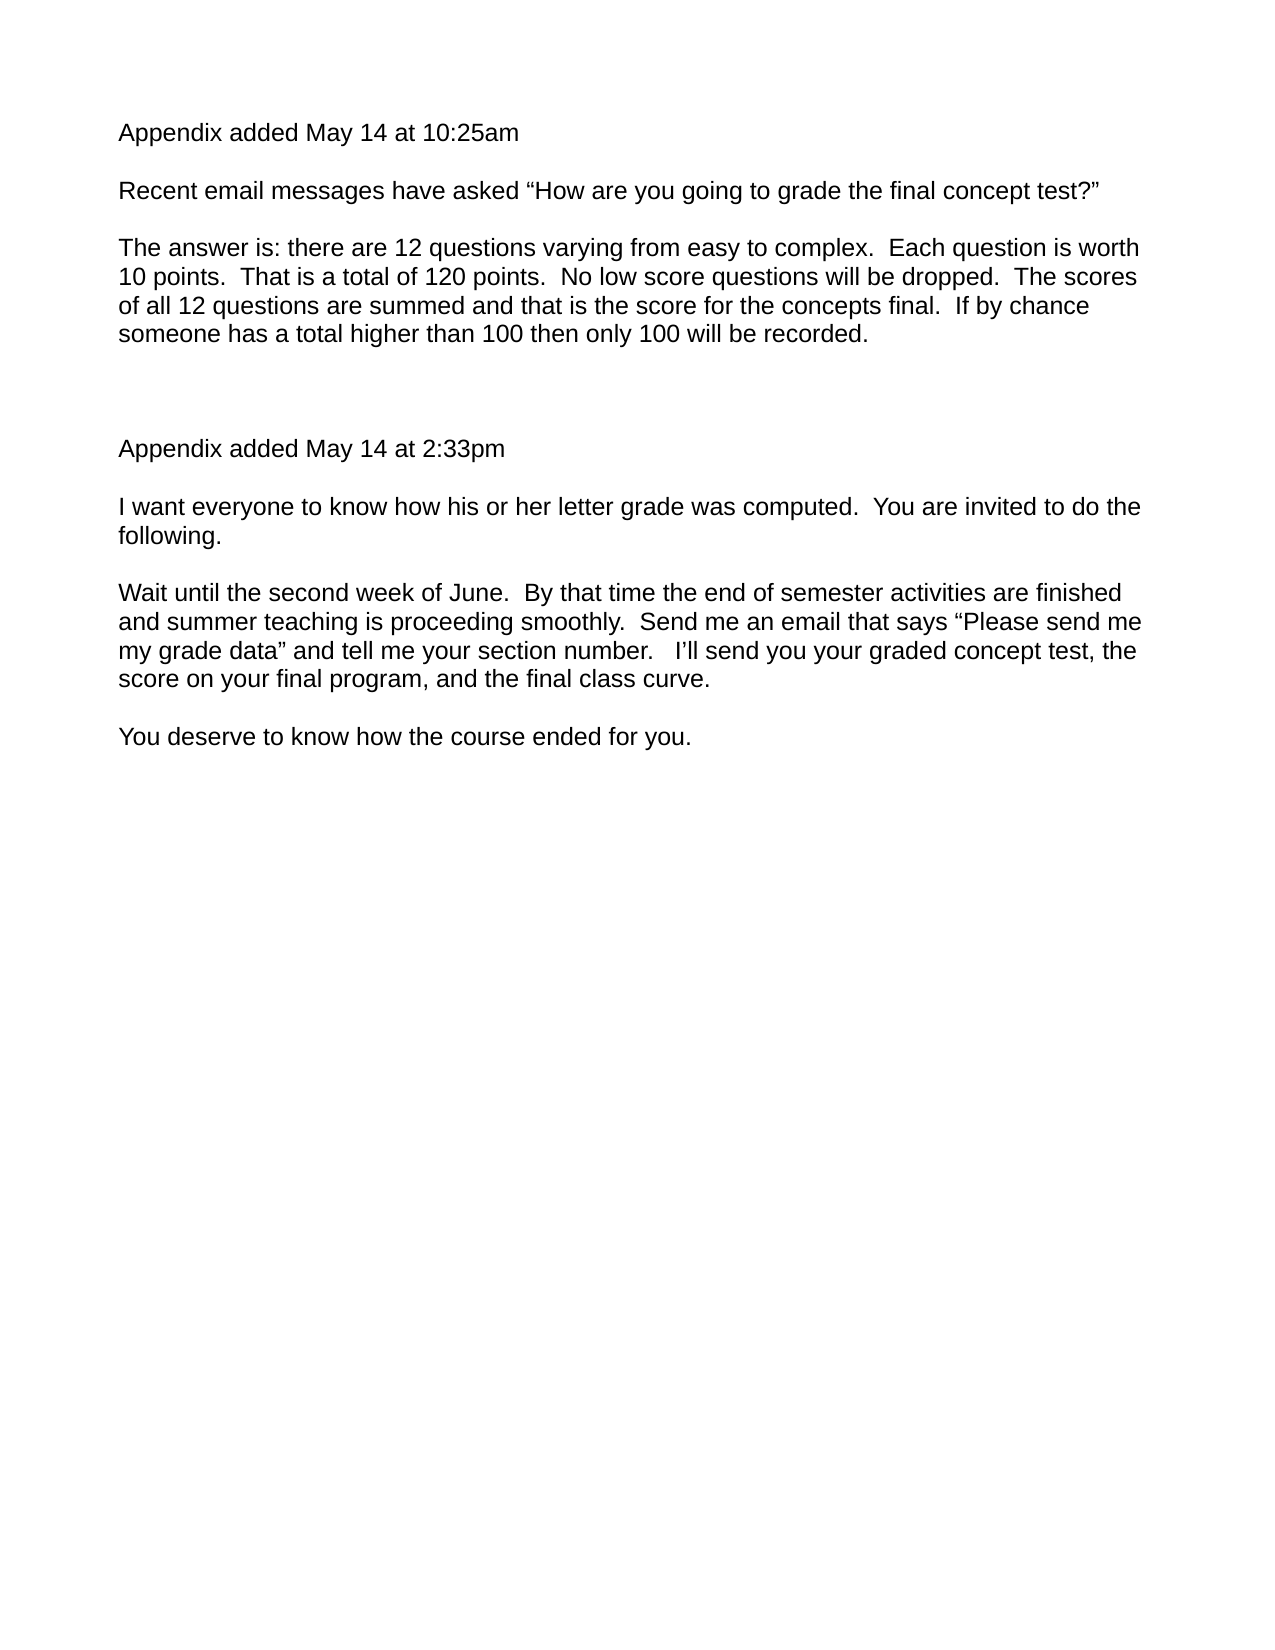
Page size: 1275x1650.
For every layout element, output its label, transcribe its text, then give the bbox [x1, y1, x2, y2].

text Recent email messages have asked “How are you going to grade the final concept test?” [118, 176, 1157, 204]
text You deserve to know how the course ended for you. [118, 722, 1157, 751]
text Appendix added May 14 at 10:25am [118, 118, 1157, 147]
text I want everyone to know how his or her letter grade was computed. You are invited to do the following. [118, 492, 1157, 549]
text Wait until the second week of June. By that time the end of semester activities are finished and summer teaching is proceeding smoothly. Send me an email that says “Please send me my grade data” and tell me your section number. I’ll send you your graded concept test, the score on your final program, and the final class curve. [118, 578, 1157, 693]
text Appendix added May 14 at 2:33pm [118, 434, 1157, 463]
text The answer is: there are 12 questions varying from easy to complex. Each question is worth 10 points. That is a total of 120 points. No low score questions will be dropped. The scores of all 12 questions are summed and that is the score for the concepts final. If by chance someone has a total higher than 100 then only 100 will be recorded. [118, 233, 1157, 348]
